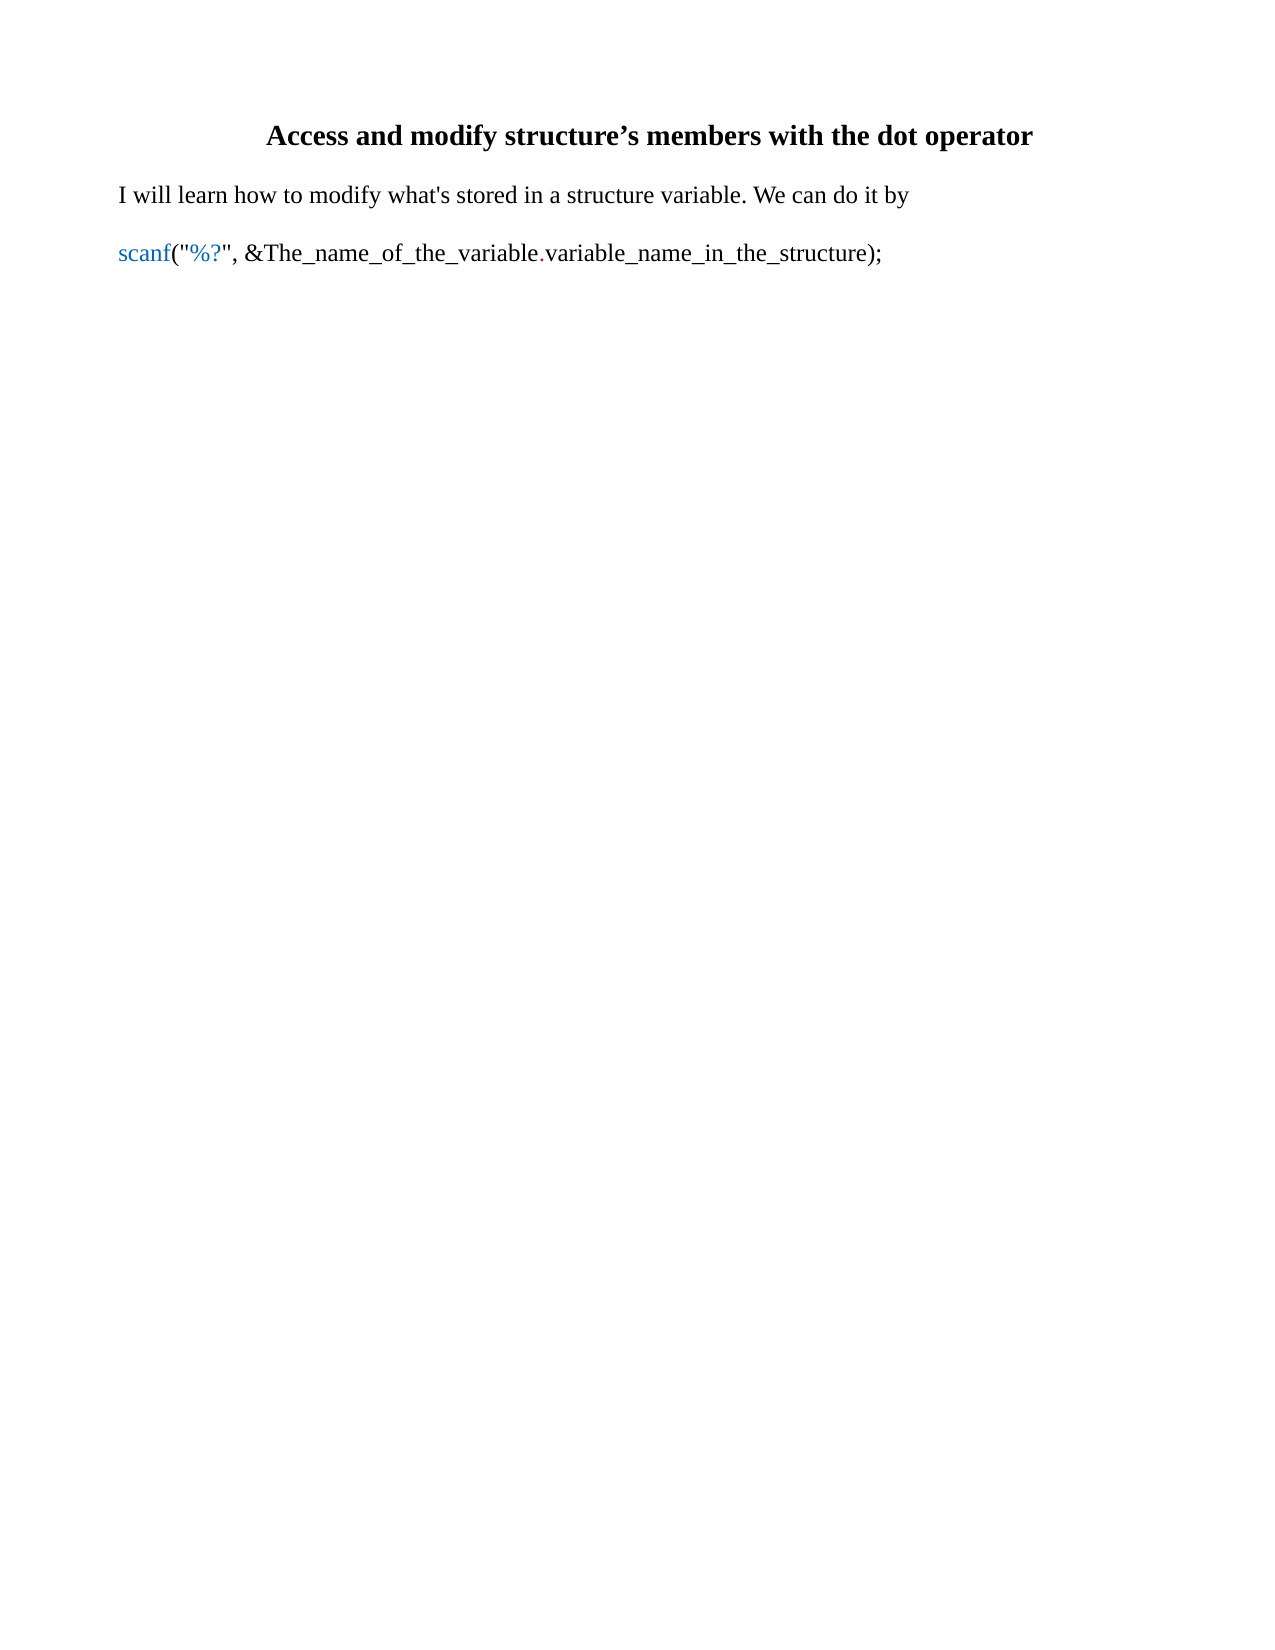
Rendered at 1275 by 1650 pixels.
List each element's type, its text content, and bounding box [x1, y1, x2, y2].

text I will learn how to modify what's stored in a structure variable. We can do it by [118, 180, 1157, 209]
text scanf("%?", &The_name_of_the_variable.variable_name_in_the_structure); [118, 238, 1157, 267]
text Access and modify structure’s members with the dot operator [266, 118, 1157, 152]
